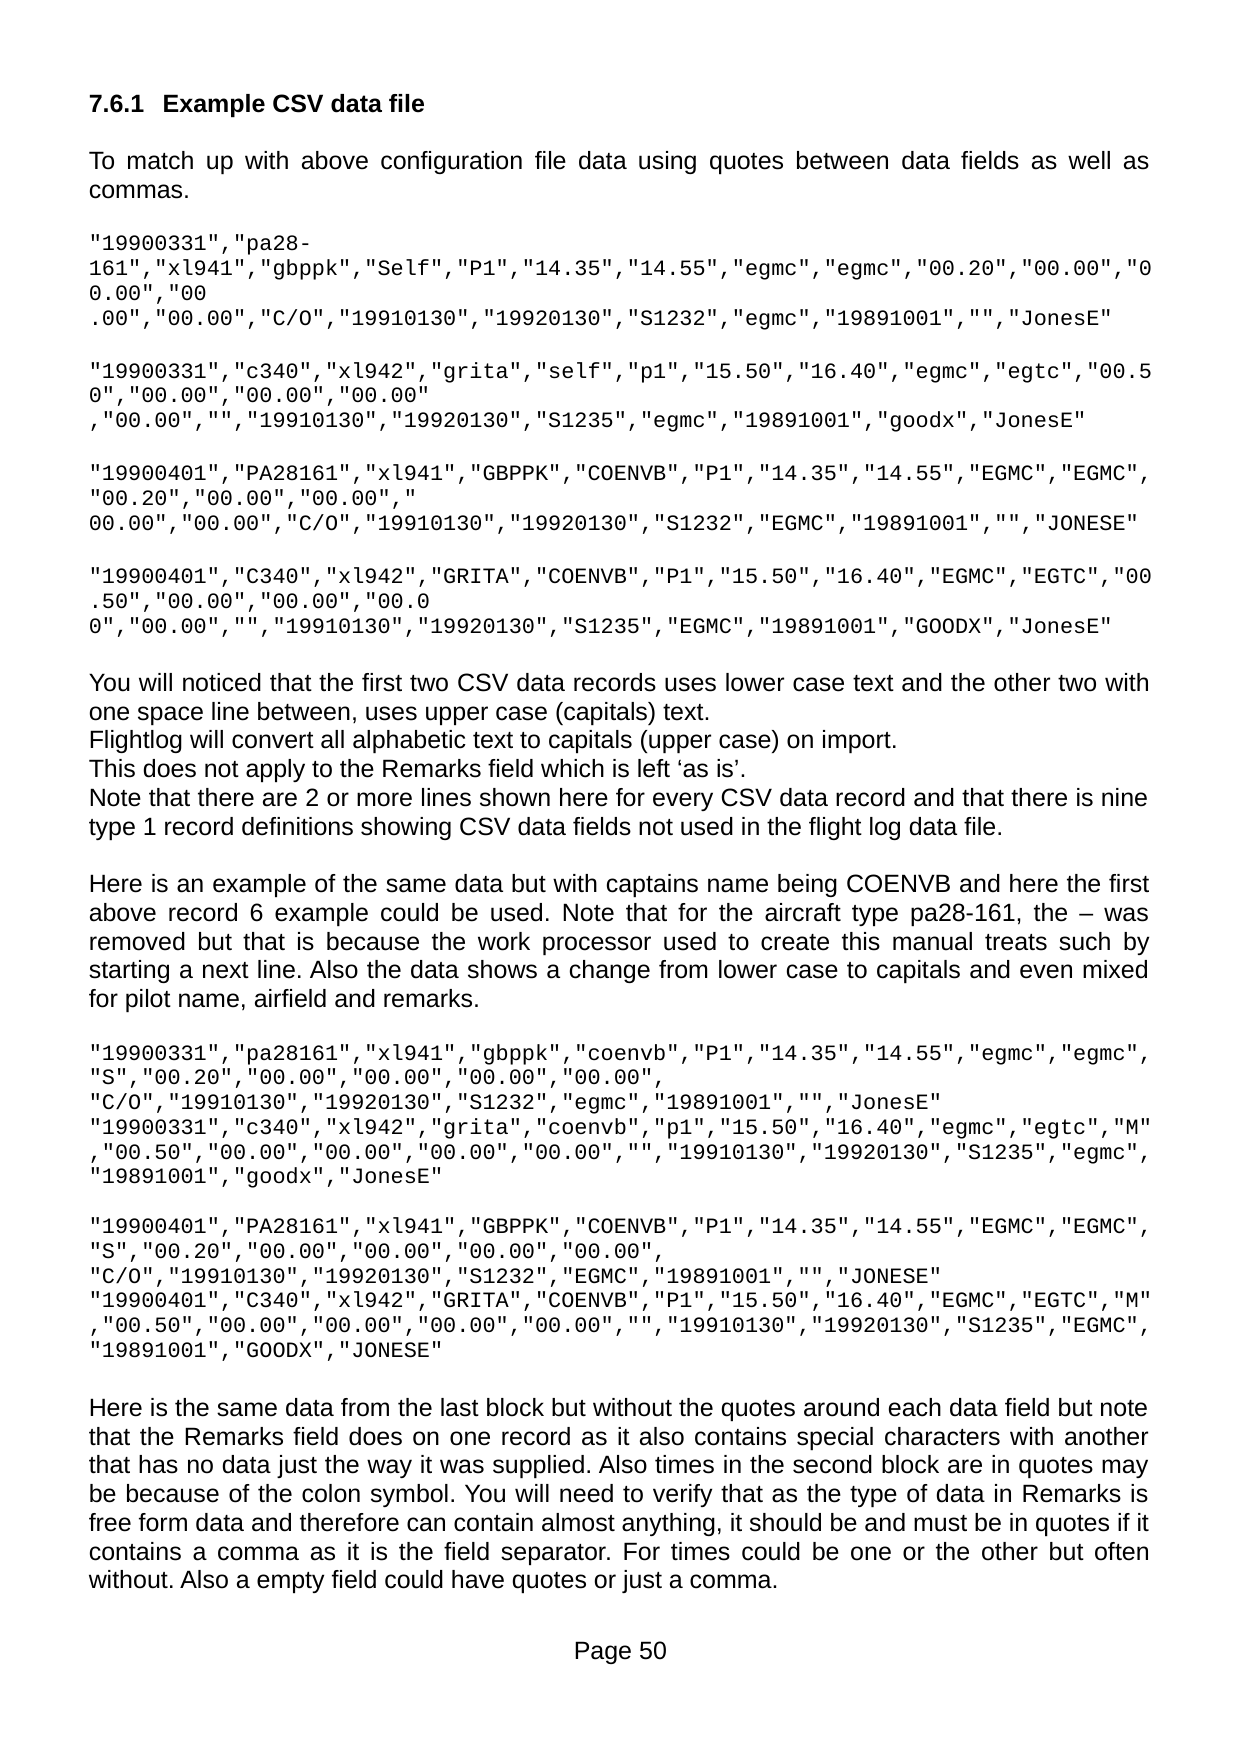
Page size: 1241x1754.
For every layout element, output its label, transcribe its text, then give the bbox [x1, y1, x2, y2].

text Note that there are 2 or more lines shown here for every CSV data record and that there is nine type 1 record definitions showing CSV data fields not used in the flight log data file. [88, 783, 1152, 840]
text 00.00","00.00","C/O","19910130","19920130","S1232","EGMC","19891001","","JONESE" [88, 512, 1152, 537]
text "19900401","PA28161","xl941","GBPPK","COENVB","P1","14.35","14.55","EGMC","EGMC","S","00.20","00.00","00.00","00.00","00.00", [88, 1215, 1152, 1265]
text "19900401","C340","xl942","GRITA","COENVB","P1","15.50","16.40","EGMC","EGTC","00.50","00.00","00.00","00.0 [88, 565, 1152, 615]
text "19900401","C340","xl942","GRITA","COENVB","P1","15.50","16.40","EGMC","EGTC","M","00.50","00.00","00.00","00.00","00.00","","19910130","19920130","S1235","EGMC","19891001","GOODX","JONESE" [88, 1289, 1152, 1364]
text Here is the same data from the last block but without the quotes around each data field but note that the Remarks field does on one record as it also contains special characters with another that has no data just the way it was supplied. Also times in the second block are in quotes may be because of the colon symbol. You will need to verify that as the type of data in Remarks is free form data and therefore can contain almost anything, it should be and must be in quotes if it contains a comma as it is the field separator. For times could be one or the other but often without. Also a empty field could have quotes or just a comma. [88, 1393, 1152, 1594]
text ,"00.00","","19910130","19920130","S1235","egmc","19891001","goodx","JonesE" [88, 409, 1152, 434]
subtitle Example CSV data file [88, 88, 1152, 117]
text .00","00.00","C/O","19910130","19920130","S1232","egmc","19891001","","JonesE" [88, 307, 1152, 331]
text "19900401","PA28161","xl941","GBPPK","COENVB","P1","14.35","14.55","EGMC","EGMC","00.20","00.00","00.00"," [88, 462, 1152, 512]
text Flightlog will convert all alphabetic text to capitals (upper case) on import. [88, 725, 1152, 754]
text To match up with above configuration file data using quotes between data fields as well as commas. [88, 146, 1152, 203]
text Here is an example of the same data but with captains name being COENVB and here the first above record 6 example could be used. Note that for the aircraft type pa28-161, the – was removed but that is because the work processor used to create this manual treats such by starting a next line. Also the data shows a change from lower case to capitals and even mixed for pilot name, airfield and remarks. [88, 869, 1152, 1013]
text "19900331","c340","xl942","grita","coenvb","p1","15.50","16.40","egmc","egtc","M","00.50","00.00","00.00","00.00","00.00","","19910130","19920130","S1235","egmc","19891001","goodx","JonesE" [88, 1116, 1152, 1190]
text "19900331","pa28161","xl941","gbppk","coenvb","P1","14.35","14.55","egmc","egmc","S","00.20","00.00","00.00","00.00","00.00", [88, 1042, 1152, 1091]
text "C/O","19910130","19920130","S1232","EGMC","19891001","","JONESE" [88, 1265, 1152, 1289]
text 0","00.00","","19910130","19920130","S1235","EGMC","19891001","GOODX","JonesE" [88, 615, 1152, 639]
text You will noticed that the first two CSV data records uses lower case text and the other two with one space line between, uses upper case (capitals) text. [88, 668, 1152, 725]
text "19900331","c340","xl942","grita","self","p1","15.50","16.40","egmc","egtc","00.50","00.00","00.00","00.00" [88, 360, 1152, 409]
text This does not apply to the Remarks field which is left ‘as is’. [88, 754, 1152, 783]
text "19900331","pa28-161","xl941","gbppk","Self","P1","14.35","14.55","egmc","egmc","00.20","00.00","00.00","00 [88, 232, 1152, 307]
text "C/O","19910130","19920130","S1232","egmc","19891001","","JonesE" [88, 1091, 1152, 1116]
